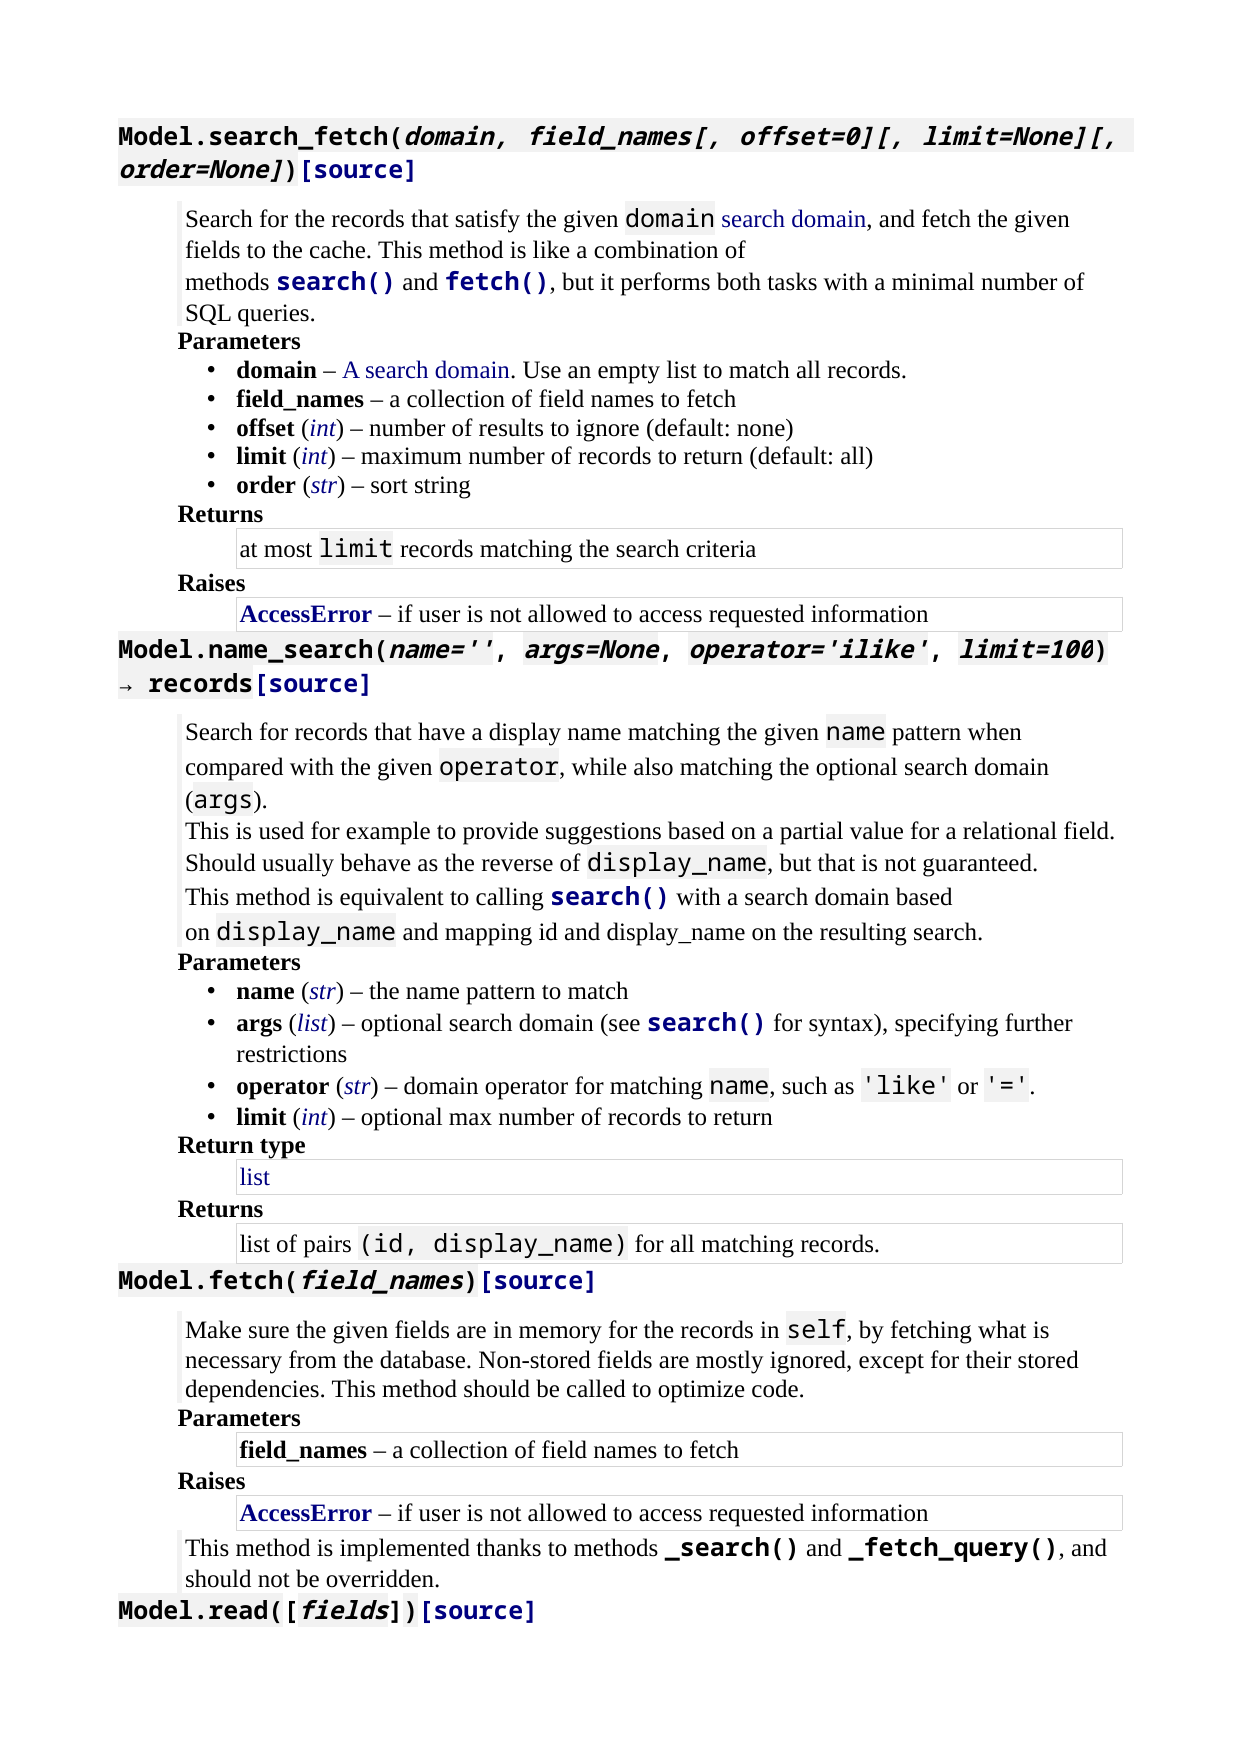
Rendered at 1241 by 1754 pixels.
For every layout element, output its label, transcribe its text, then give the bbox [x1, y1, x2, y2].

subtitle Raises [177, 1466, 1122, 1495]
list limit (int) – maximum number of records to return (default: all) [236, 441, 1122, 470]
list This is used for example to provide suggestions based on a partial value for a relational field. Should usually behave as the reverse of display_name, but that is not guaranteed. [182, 816, 1122, 879]
list domain – A search domain. Use an empty list to match all records. [236, 355, 1122, 384]
list field_names – a collection of field names to fetch [237, 1433, 1122, 1466]
list operator (str) – domain operator for matching name, such as 'like' or '='. [236, 1067, 1122, 1102]
list name (str) – the name pattern to match [236, 976, 1122, 1005]
list args (list) – optional search domain (see search() for syntax), specifying further restrictions [236, 1005, 1122, 1067]
list order (str) – sort string [236, 470, 1122, 499]
list AccessError – if user is not allowed to access requested information [237, 598, 1122, 631]
subtitle Raises [177, 568, 1122, 597]
subtitle Model.fetch(field_names)[source] [118, 1263, 1122, 1297]
subtitle Parameters [177, 326, 1122, 355]
list list of pairs (id, display_name) for all matching records. [237, 1224, 1122, 1263]
list Search for records that have a display name matching the given name pattern when compared with the given operator, while also matching the optional search domain (args). [182, 714, 1122, 816]
subtitle Model.search_fetch(domain, field_names[, offset=0][, limit=None][, order=None])[source] [118, 118, 1122, 186]
list This method is implemented thanks to methods _search() and _fetch_query(), and should not be overridden. [182, 1530, 1122, 1593]
subtitle Parameters [177, 947, 1122, 976]
subtitle Return type [177, 1130, 1122, 1159]
list AccessError – if user is not allowed to access requested information [237, 1496, 1122, 1530]
subtitle Parameters [177, 1403, 1122, 1432]
list at most limit records matching the search criteria [237, 529, 1122, 568]
subtitle Returns [177, 1194, 1122, 1223]
subtitle Model.read([fields])[source] [118, 1593, 1122, 1627]
list Make sure the given fields are in memory for the records in self, by fetching what is necessary from the database. Non-stored fields are mostly ignored, except for their stored dependencies. This method should be called to optimize code. [182, 1311, 1122, 1403]
list field_names – a collection of field names to fetch [236, 384, 1122, 413]
subtitle Model.name_search(name='', args=None, operator='ilike', limit=100) → records[source] [118, 631, 1122, 699]
list list [237, 1160, 1122, 1194]
list limit (int) – optional max number of records to return [236, 1102, 1122, 1130]
list This method is equivalent to calling search() with a search domain based on display_name and mapping id and display_name on the resulting search. [182, 879, 1122, 947]
list Search for the records that satisfy the given domain search domain, and fetch the given fields to the cache. This method is like a combination of methods search() and fetch(), but it performs both tasks with a minimal number of SQL queries. [182, 201, 1122, 326]
subtitle Returns [177, 499, 1122, 528]
list offset (int) – number of results to ignore (default: none) [236, 413, 1122, 441]
